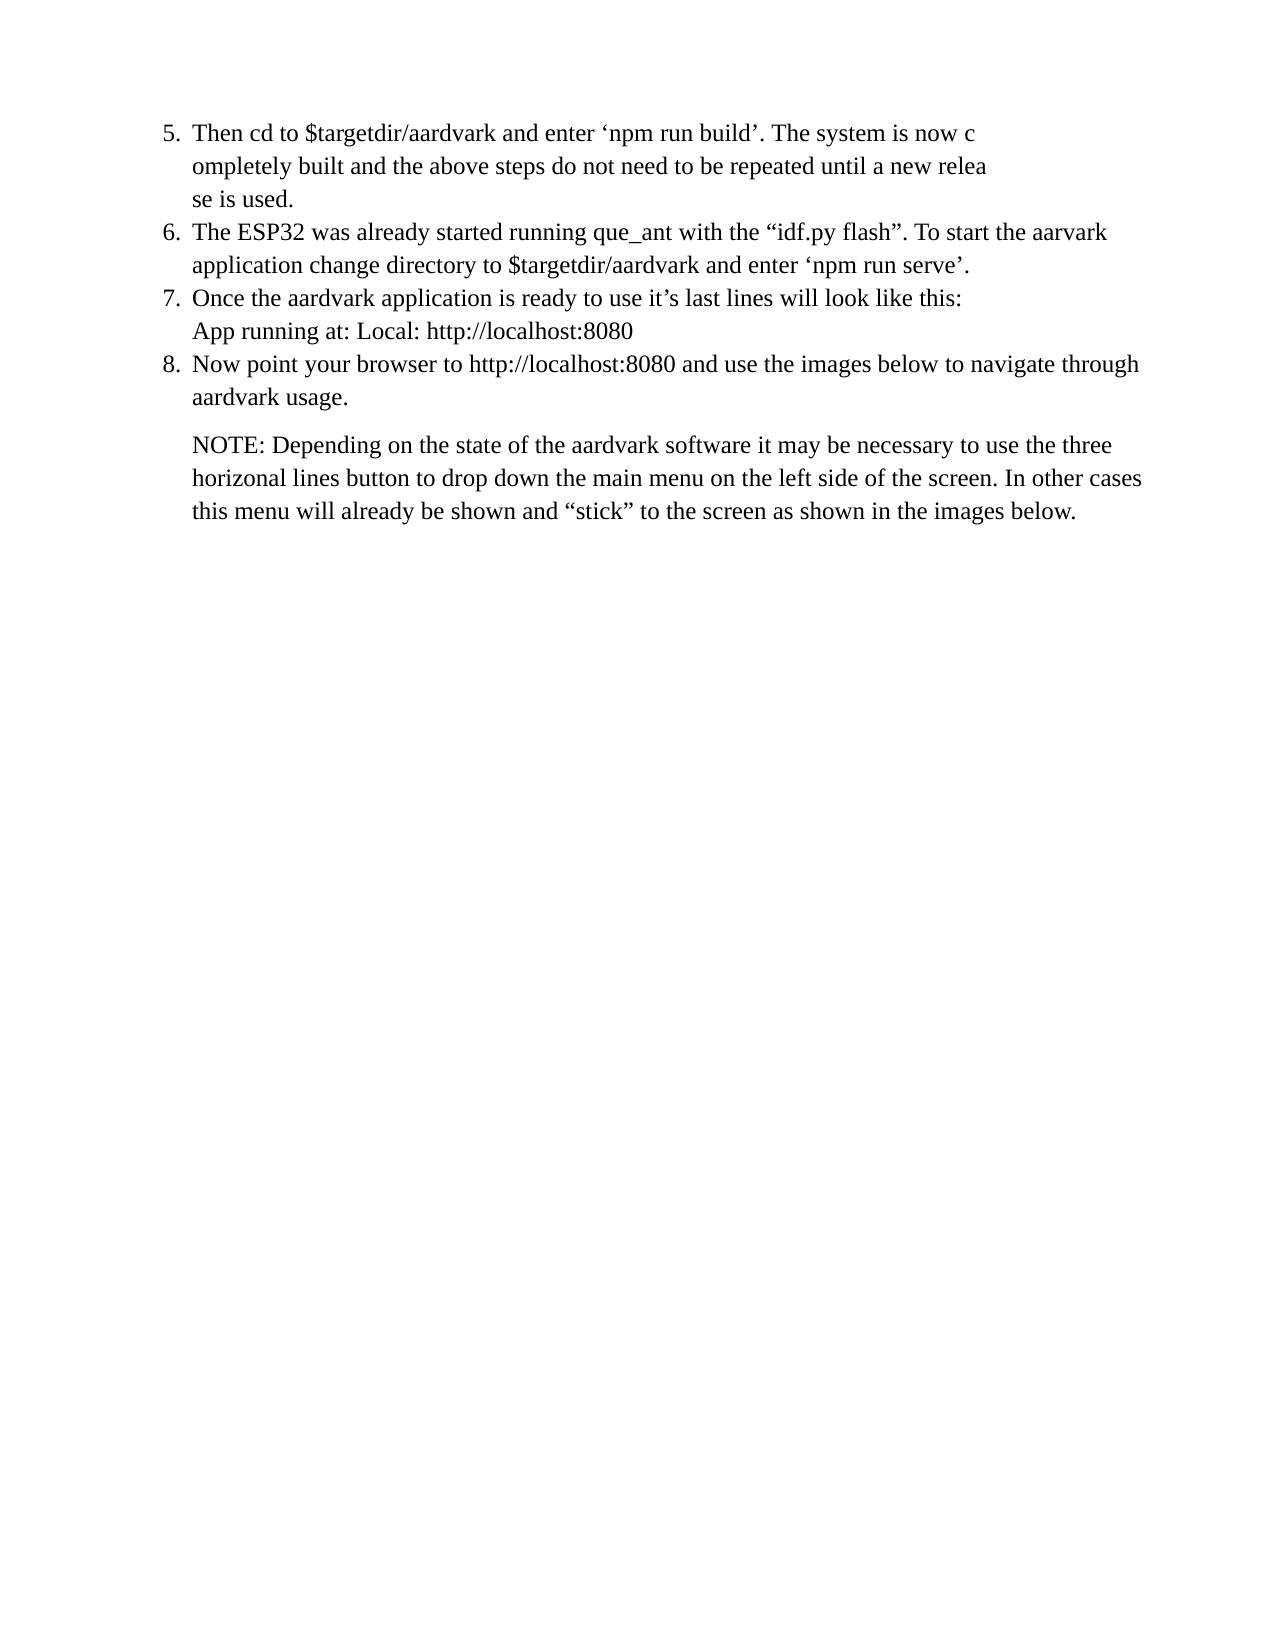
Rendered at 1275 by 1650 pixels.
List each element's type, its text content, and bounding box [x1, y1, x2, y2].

list Then cd to $targetdir/aardvark and enter ‘npm run build’. The system is now c ompletely built and the above steps do not need to be repeated until a new relea se is used. [162, 118, 1157, 213]
list The ESP32 was already started running que_ant with the “idf.py flash”. To start the aarvark application change directory to $targetdir/aardvark and enter ‘npm run serve’. [162, 217, 1157, 279]
list Once the aardvark application is ready to use it’s last lines will look like this: App running at: Local: http://localhost:8080 [162, 283, 1157, 345]
list Now point your browser to http://localhost:8080 and use the images below to navigate through aardvark usage. [162, 349, 1157, 411]
list NOTE: Depending on the state of the aardvark software it may be necessary to use the three horizonal lines button to drop down the main menu on the left side of the screen. In other cases this menu will already be shown and “stick” to the screen as shown in the images below. [162, 430, 1157, 525]
